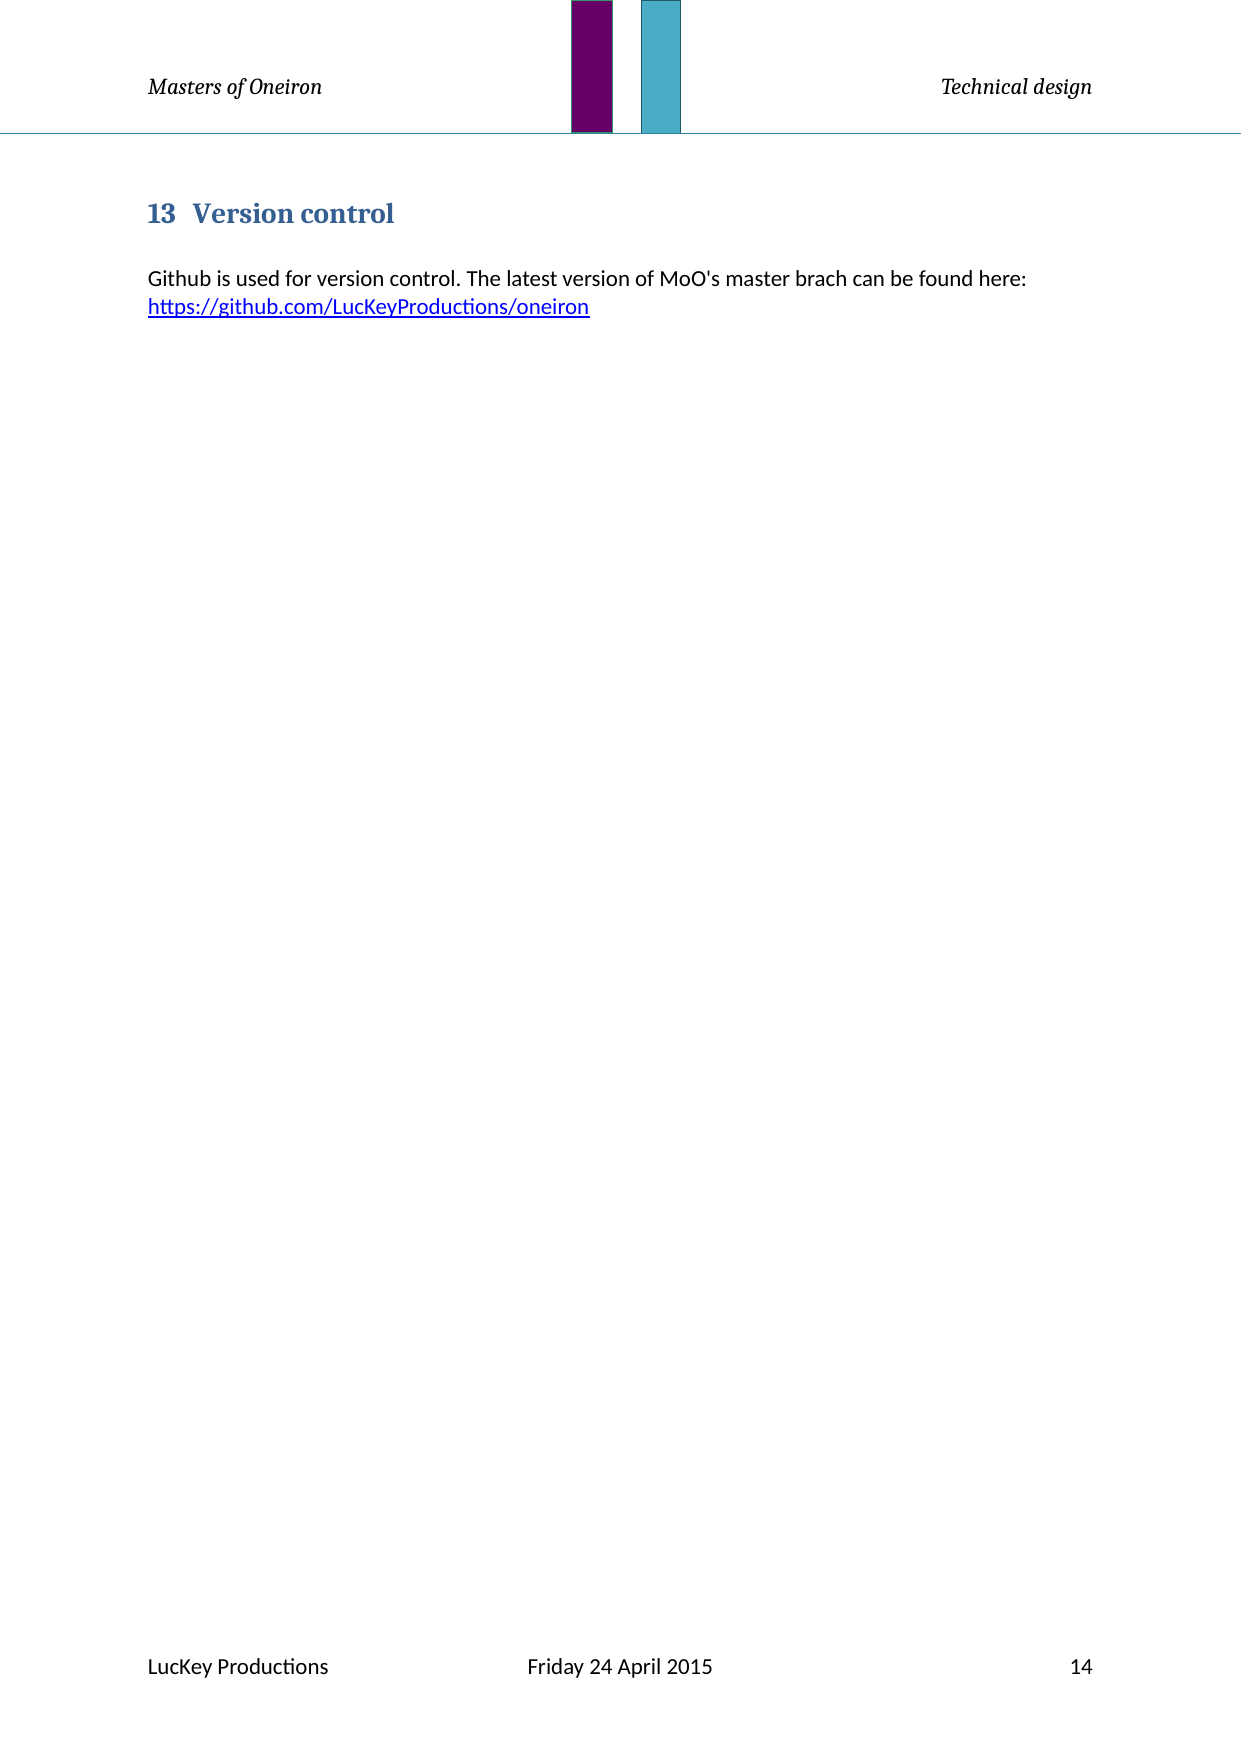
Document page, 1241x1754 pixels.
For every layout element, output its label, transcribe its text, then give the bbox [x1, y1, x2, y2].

text Github is used for version control. The latest version of MoO's master brach can be found here: https://github.com/LucKeyProductions/oneiron [148, 264, 1093, 320]
subtitle Version control [148, 198, 1093, 231]
